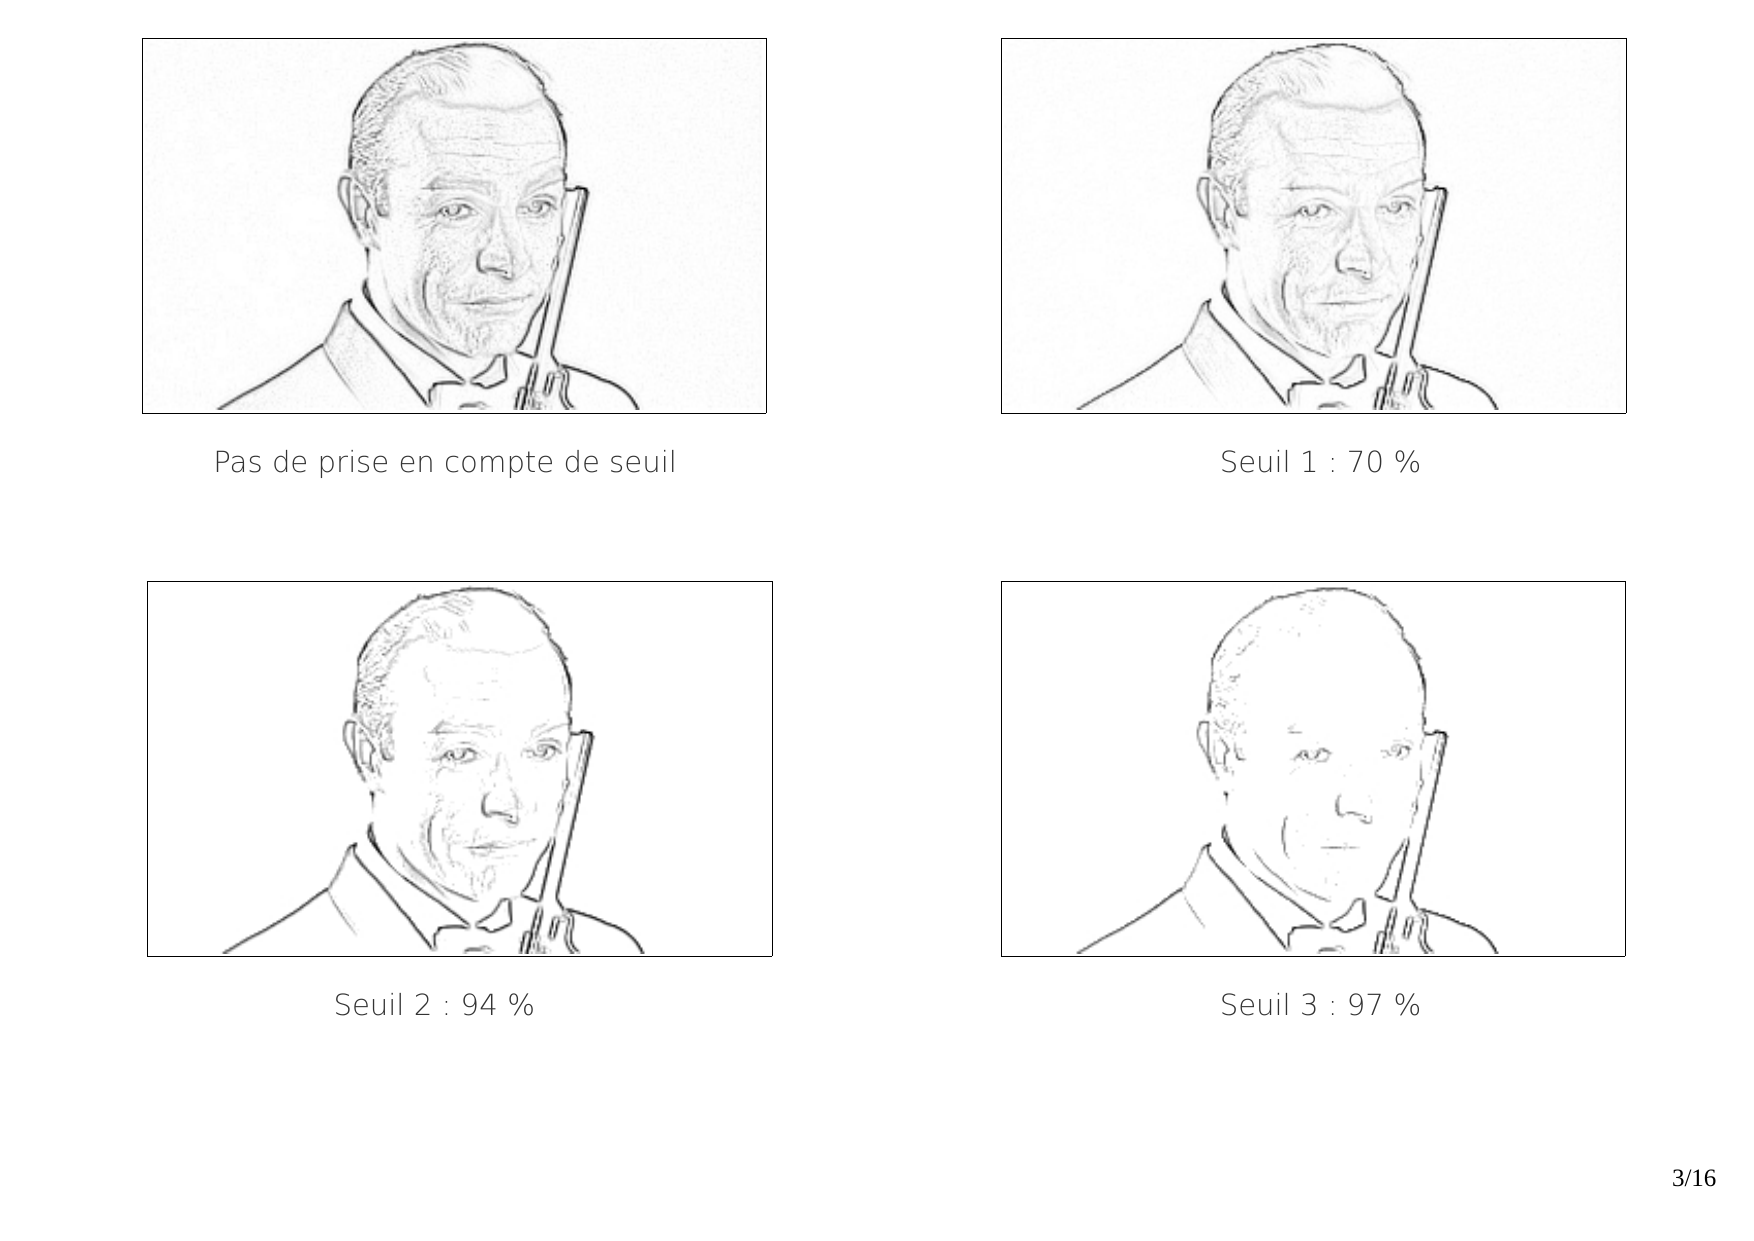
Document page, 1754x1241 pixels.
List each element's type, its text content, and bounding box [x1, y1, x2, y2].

picture [150, 584, 769, 954]
picture [1003, 40, 1623, 410]
picture [144, 40, 764, 410]
text Seuil 2 : 94 % Seuil 3 : 97 % [38, 989, 1716, 1023]
text Pas de prise en compte de seuil Seuil 1 : 70 % [38, 445, 1716, 479]
picture [1003, 584, 1623, 954]
